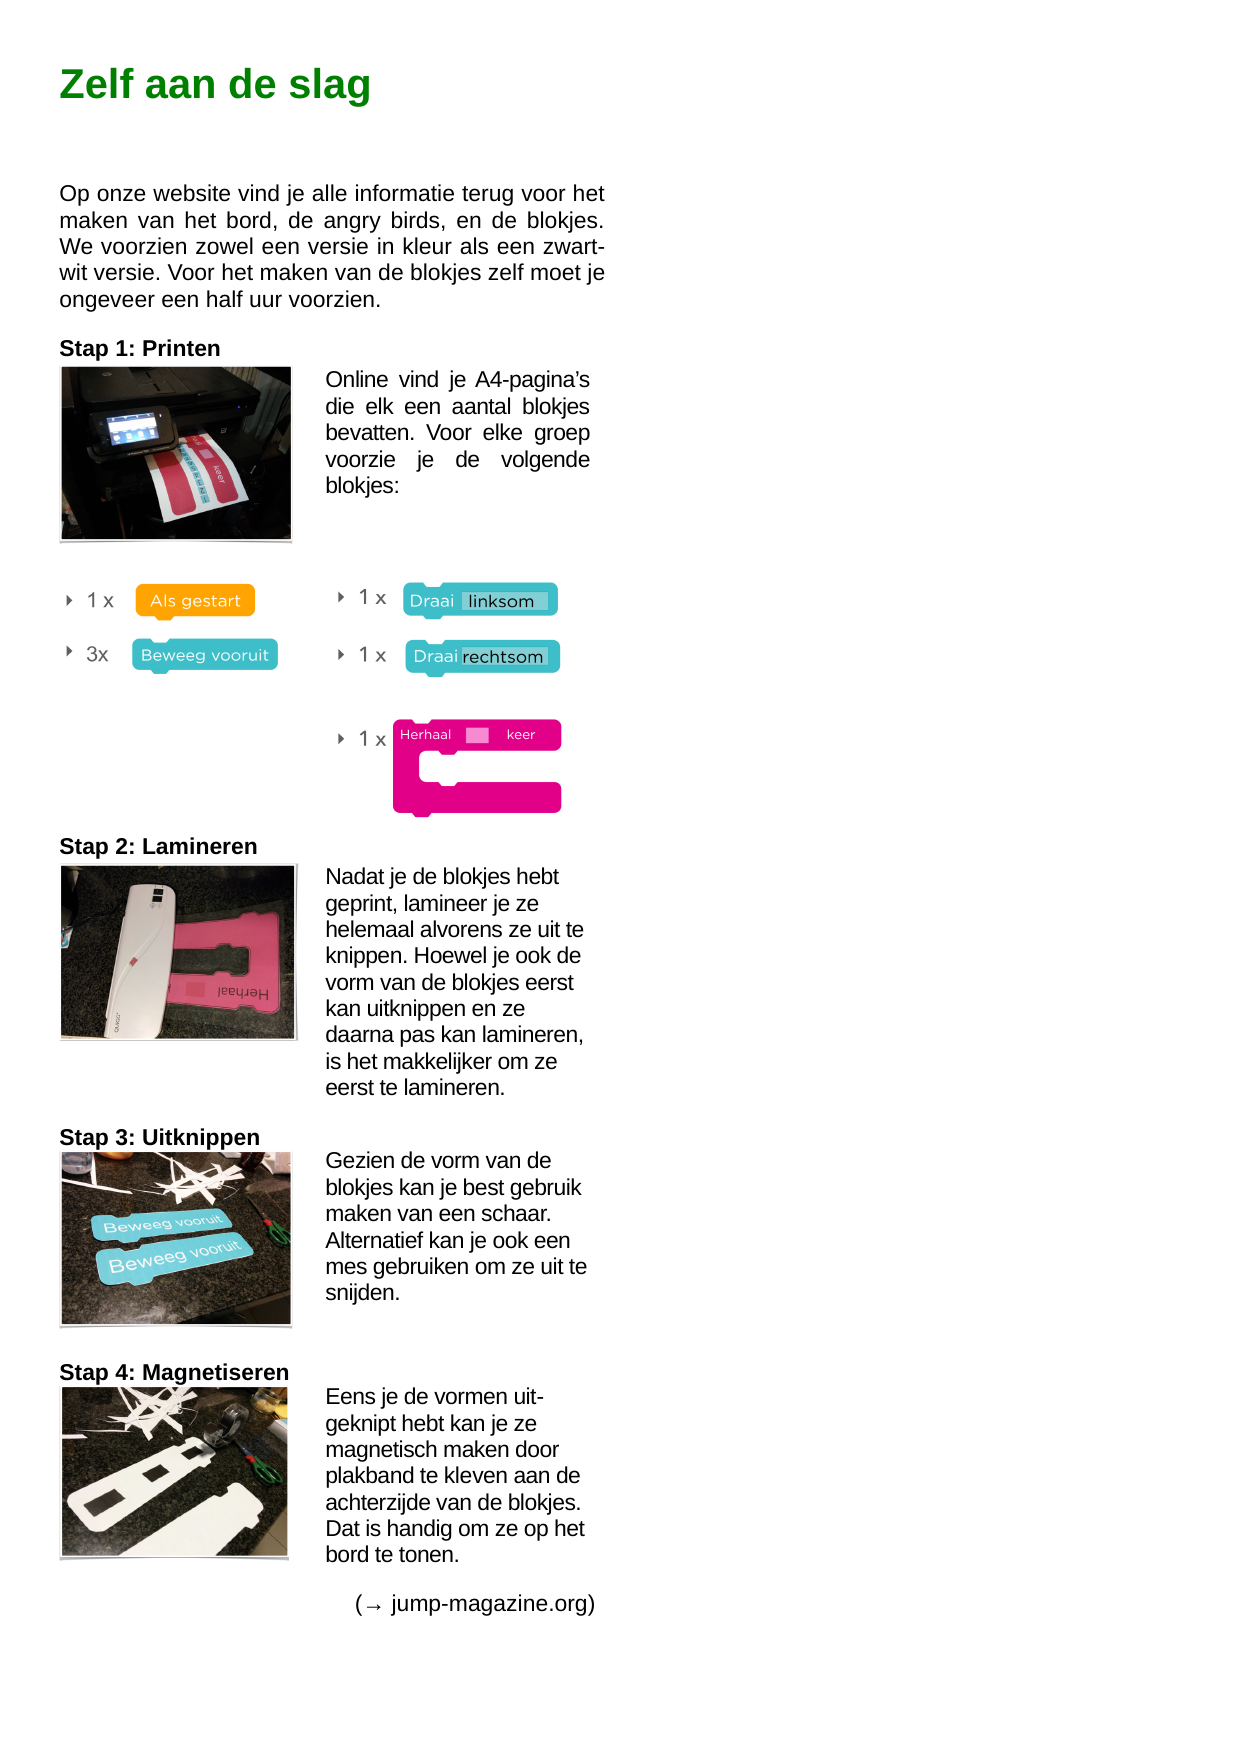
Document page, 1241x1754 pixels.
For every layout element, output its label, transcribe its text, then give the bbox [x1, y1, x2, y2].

subtitle Eens je de vormen uit­geknipt hebt kan je ze magnetisch maken door plakband te kle­ven aan de achterzijde van de blokjes. Dat is handig om ze op het bord te tonen. [325, 1383, 590, 1568]
picture [59, 863, 299, 1041]
text Online vind je A4-pagina’s die elk een aantal blokjes bevatten. Voor elke groep voorzie je de volgende blok­jes: [325, 366, 590, 498]
subtitle Stap 1: Printen [59, 335, 605, 546]
text Op onze website vind je alle informatie terug voor het maken van het bord, de angry birds, en de blokjes. We voorzien zowel een versie in kleur als een zwart-wit versie. Voor het maken van de blokjes zelf moet je ongeveer een half uur voorzien. [59, 180, 605, 312]
subtitle Zelf aan de slag [59, 59, 605, 107]
text (→ jump-magazine.org) [59, 1590, 605, 1616]
picture [59, 365, 293, 544]
text Gezien de vorm van de blokjes kan je best gebruik maken van een schaar. Alternatief kan je ook een mes gebruiken om ze uit te snijden. [325, 1147, 590, 1306]
picture [59, 1385, 289, 1561]
picture [59, 1150, 293, 1329]
picture [59, 572, 572, 829]
subtitle Nadat je de blokjes hebt geprint, lamineer je ze helemaal alvorens ze uit te knippen. Hoewel je ook de vorm van de blokjes eerst kan uitknippen en ze daarna pas kan lamineren, is het makkelijker om ze eerst te lamineren. [325, 863, 590, 1100]
subtitle Stap 4: Magnetiseren [59, 1359, 605, 1385]
subtitle Stap 3: Uitknippen [59, 1124, 605, 1340]
subtitle Stap 2: Lamineren [59, 833, 605, 1111]
